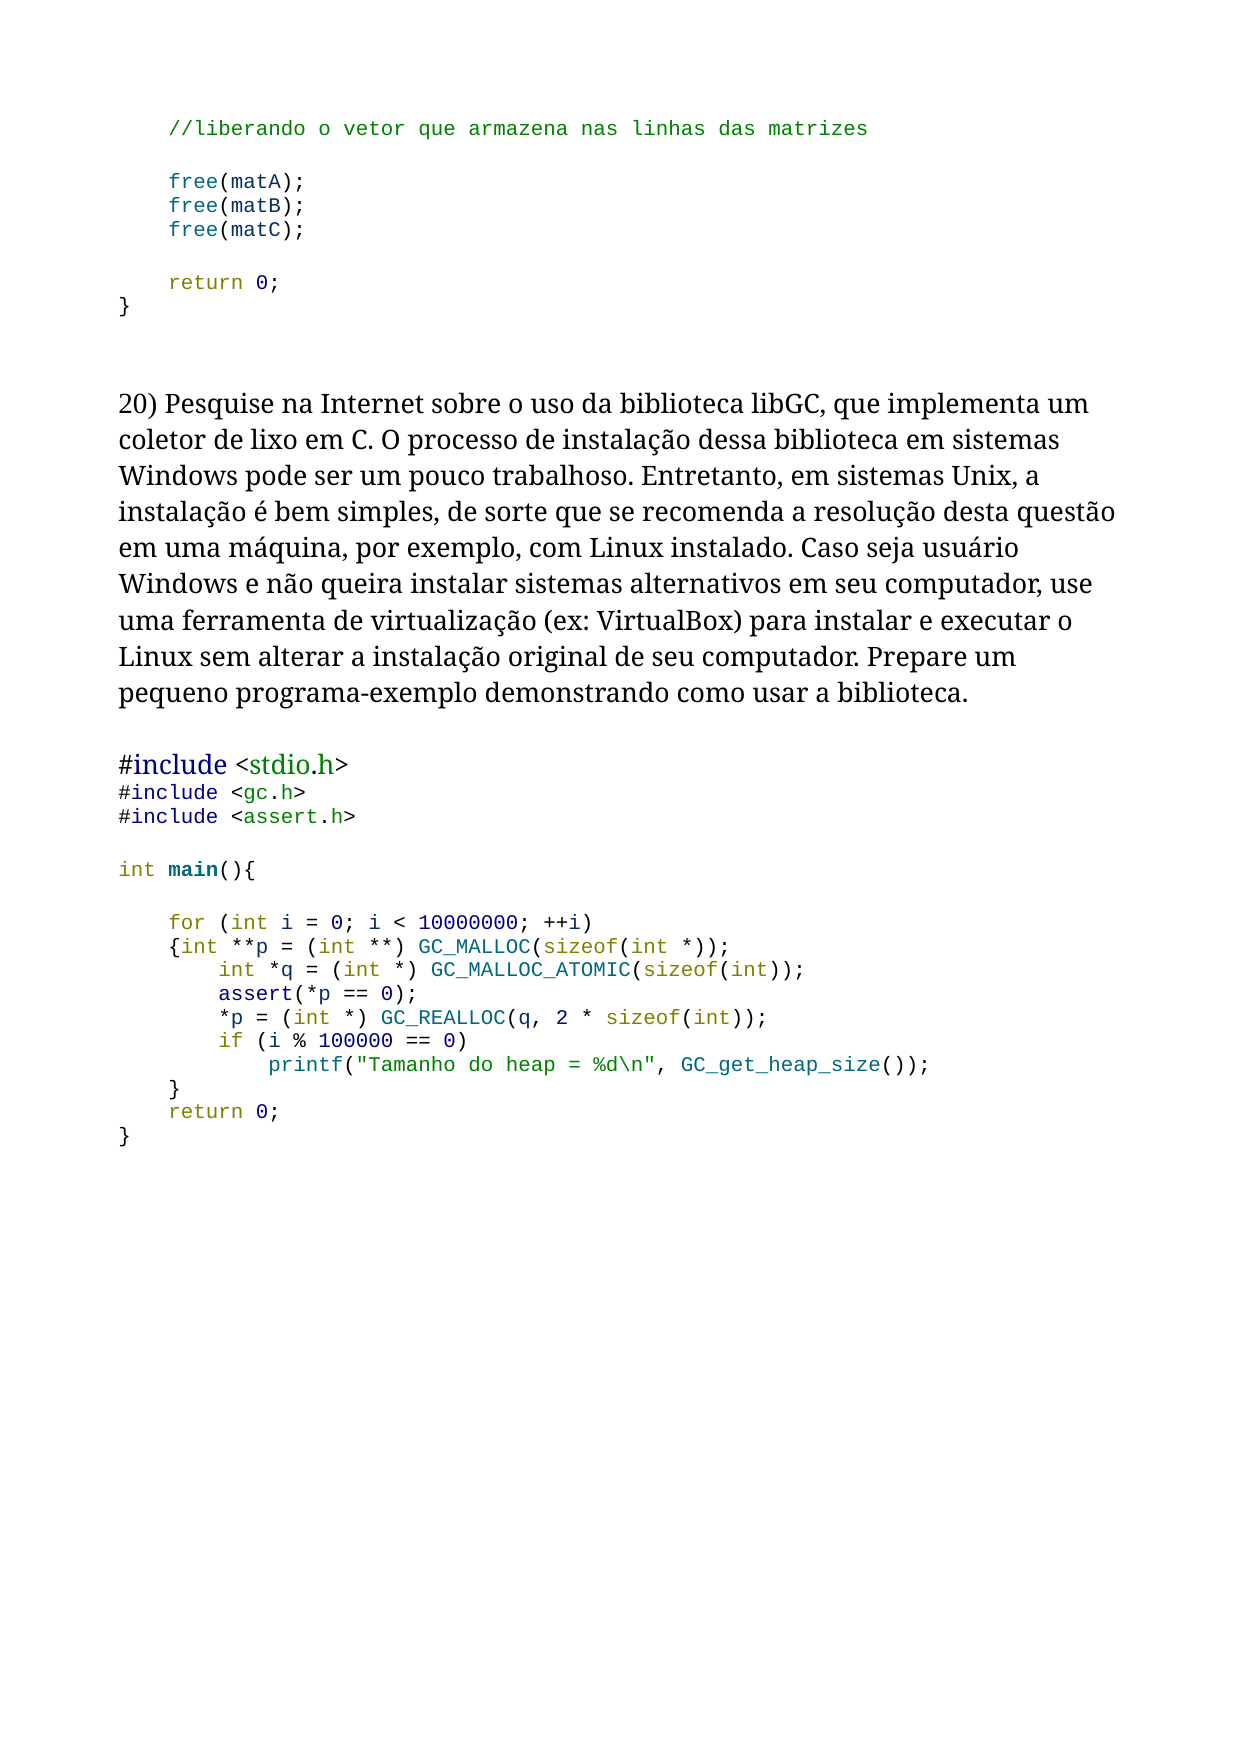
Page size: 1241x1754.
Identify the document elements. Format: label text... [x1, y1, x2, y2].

text #include <gc.h> [118, 782, 1122, 806]
text return 0; [118, 272, 1122, 295]
text free(matA); [118, 171, 1122, 195]
text } [118, 1078, 1122, 1101]
text free(matB); [118, 195, 1122, 218]
text for (int i = 0; i < 10000000; ++i) [118, 912, 1122, 936]
text if (i % 100000 == 0) [118, 1030, 1122, 1054]
text {int **p = (int **) GC_MALLOC(sizeof(int *)); [118, 936, 1122, 959]
text #include <stdio.h> [118, 746, 1122, 782]
text free(matC); [118, 218, 1122, 242]
text printf("Tamanho do heap = %d\n", GC_get_heap_size()); [118, 1054, 1122, 1078]
text } [118, 1125, 1122, 1148]
text assert(*p == 0); [118, 983, 1122, 1007]
text 20) Pesquise na Internet sobre o uso da biblioteca libGC, que implementa um coletor de lixo em C. O processo de instalação dessa biblioteca em sistemas Windows pode ser um pouco trabalhoso. Entretanto, em sistemas Unix, a instalação é bem simples, de sorte que se recomenda a resolução desta questão em uma máquina, por exemplo, com Linux instalado. Caso seja usuário Windows e não queira instalar sistemas alternativos em seu computador, use uma ferramenta de virtualização (ex: VirtualBox) para instalar e executar o Linux sem alterar a instalação original de seu computador. Prepare um pequeno programa-exemplo demonstrando como usar a biblioteca. [118, 384, 1122, 710]
text #include <assert.h> [118, 806, 1122, 829]
text int *q = (int *) GC_MALLOC_ATOMIC(sizeof(int)); [118, 959, 1122, 983]
text //liberando o vetor que armazena nas linhas das matrizes [118, 118, 1122, 142]
text *p = (int *) GC_REALLOC(q, 2 * sizeof(int)); [118, 1007, 1122, 1030]
text } [118, 295, 1122, 319]
text return 0; [118, 1101, 1122, 1125]
text int main(){ [118, 859, 1122, 883]
